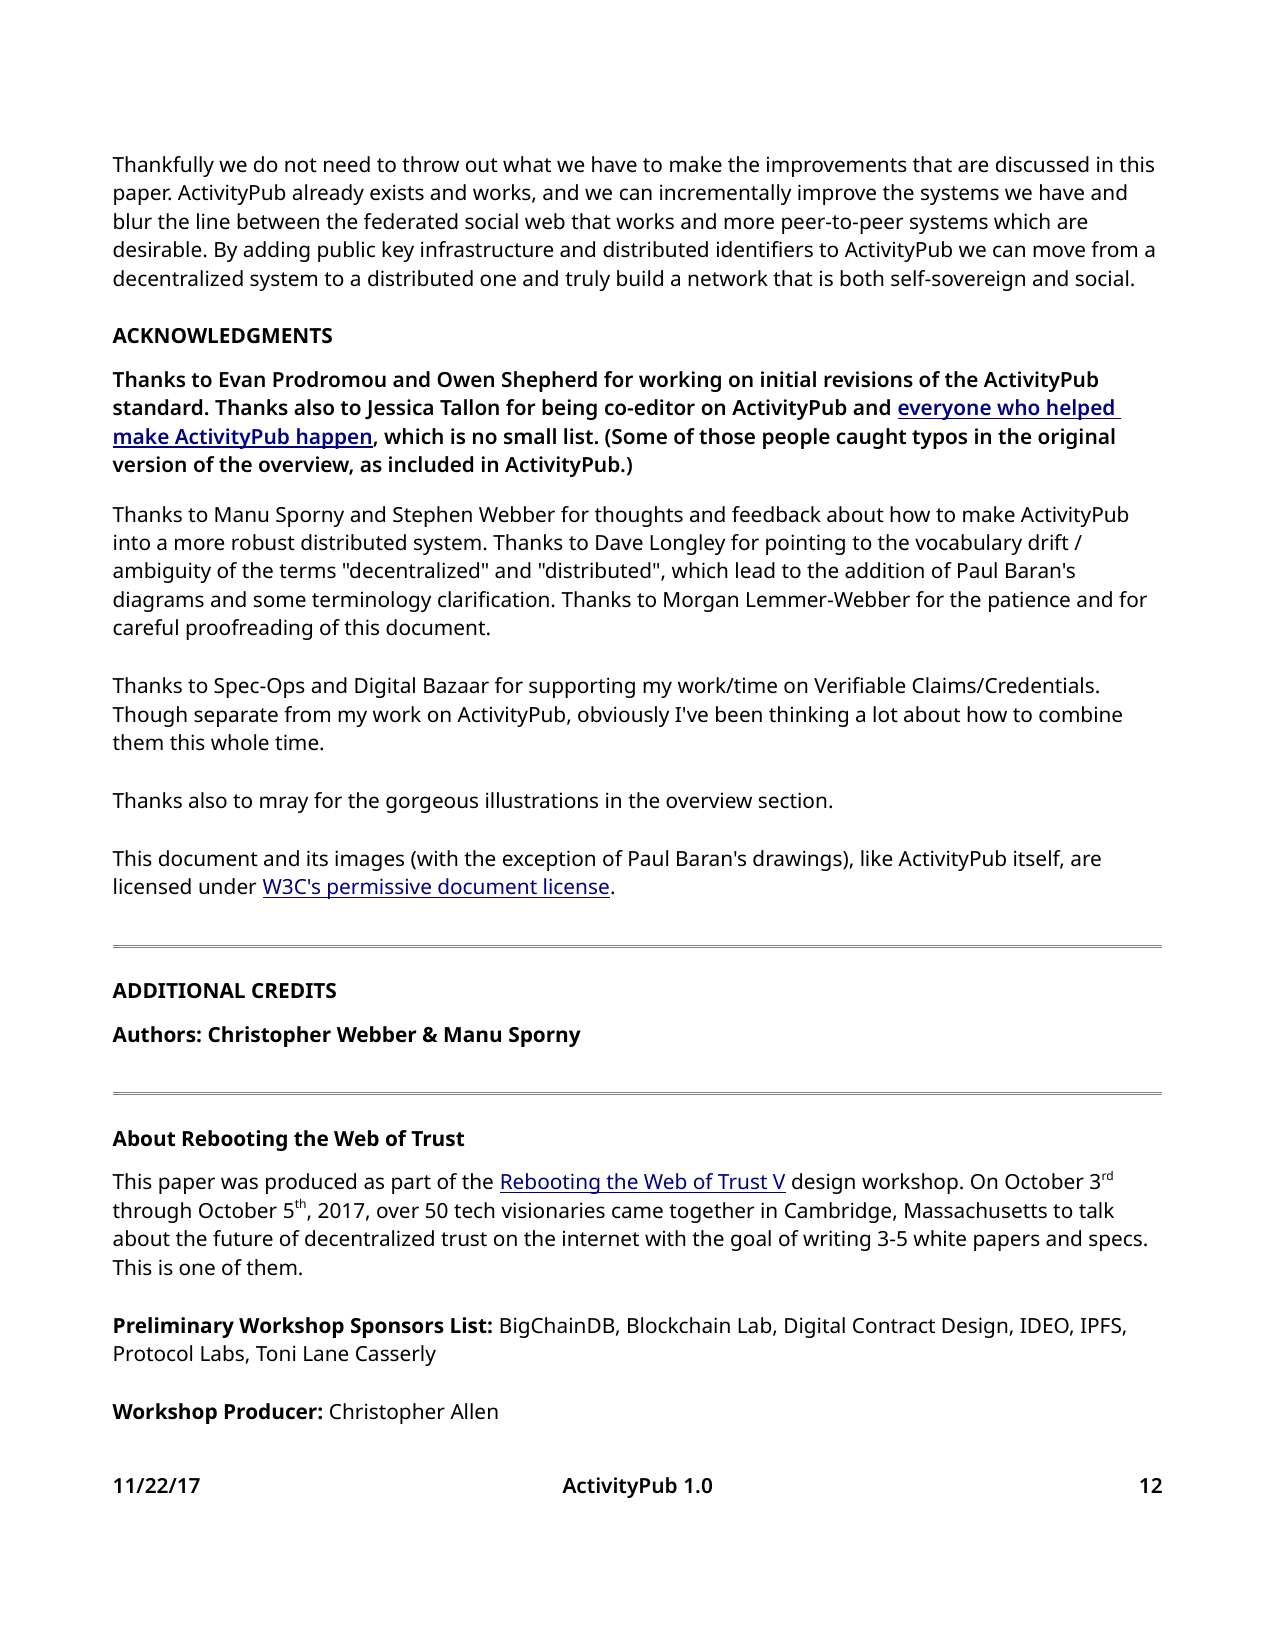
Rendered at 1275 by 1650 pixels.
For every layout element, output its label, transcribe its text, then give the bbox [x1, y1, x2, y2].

text Thanks to Evan Prodromou and Owen Shepherd for working on initial revisions of the ActivityPub standard. Thanks also to Jessica Tallon for being co-editor on ActivityPub and everyone who helped make ActivityPub happen, which is no small list. (Some of those people caught typos in the original version of the overview, as included in ActivityPub.) [112, 365, 1162, 479]
subtitle Additional Credits [112, 977, 1162, 1005]
text This document and its images (with the exception of Paul Baran's drawings), like ActivityPub itself, are licensed under W3C's permissive document license. [112, 844, 1162, 901]
text Thanks also to mray for the gorgeous illustrations in the overview section. [112, 786, 1162, 814]
text Thankfully we do not need to throw out what we have to make the improvements that are discussed in this paper. ActivityPub already exists and works, and we can incrementally improve the systems we have and blur the line between the federated social web that works and more peer-to-peer systems which are desirable. By adding public key infrastructure and distributed identifiers to ActivityPub we can move from a decentralized system to a distributed one and truly build a network that is both self-sovereign and social. [112, 150, 1162, 292]
text This paper was produced as part of the Rebooting the Web of Trust V design workshop. On October 3rd through October 5th, 2017, over 50 tech visionaries came together in Cambridge, Massachusetts to talk about the future of decentralized trust on the internet with the goal of writing 3-5 white papers and specs. This is one of them. [112, 1167, 1162, 1281]
text Workshop Producer: Christopher Allen [112, 1397, 1162, 1426]
subtitle About Rebooting the Web of Trust [112, 1124, 1162, 1152]
text Thanks to Manu Sporny and Stephen Webber for thoughts and feedback about how to make ActivityPub into a more robust distributed system. Thanks to Dave Longley for pointing to the vocabulary drift / ambiguity of the terms "decentralized" and "distributed", which lead to the addition of Paul Baran's diagrams and some terminology clarification. Thanks to Morgan Lemmer-Webber for the patience and for careful proofreading of this document. [112, 500, 1162, 642]
text Preliminary Workshop Sponsors List: BigChainDB, Blockchain Lab, Digital Contract Design, IDEO, IPFS, Protocol Labs, Toni Lane Casserly [112, 1311, 1162, 1368]
subtitle Acknowledgments [112, 322, 1162, 350]
text Authors: Christopher Webber & Manu Sporny [112, 1020, 1162, 1048]
text Thanks to Spec-Ops and Digital Bazaar for supporting my work/time on Verifiable Claims/Credentials. Though separate from my work on ActivityPub, obviously I've been thinking a lot about how to combine them this whole time. [112, 671, 1162, 757]
